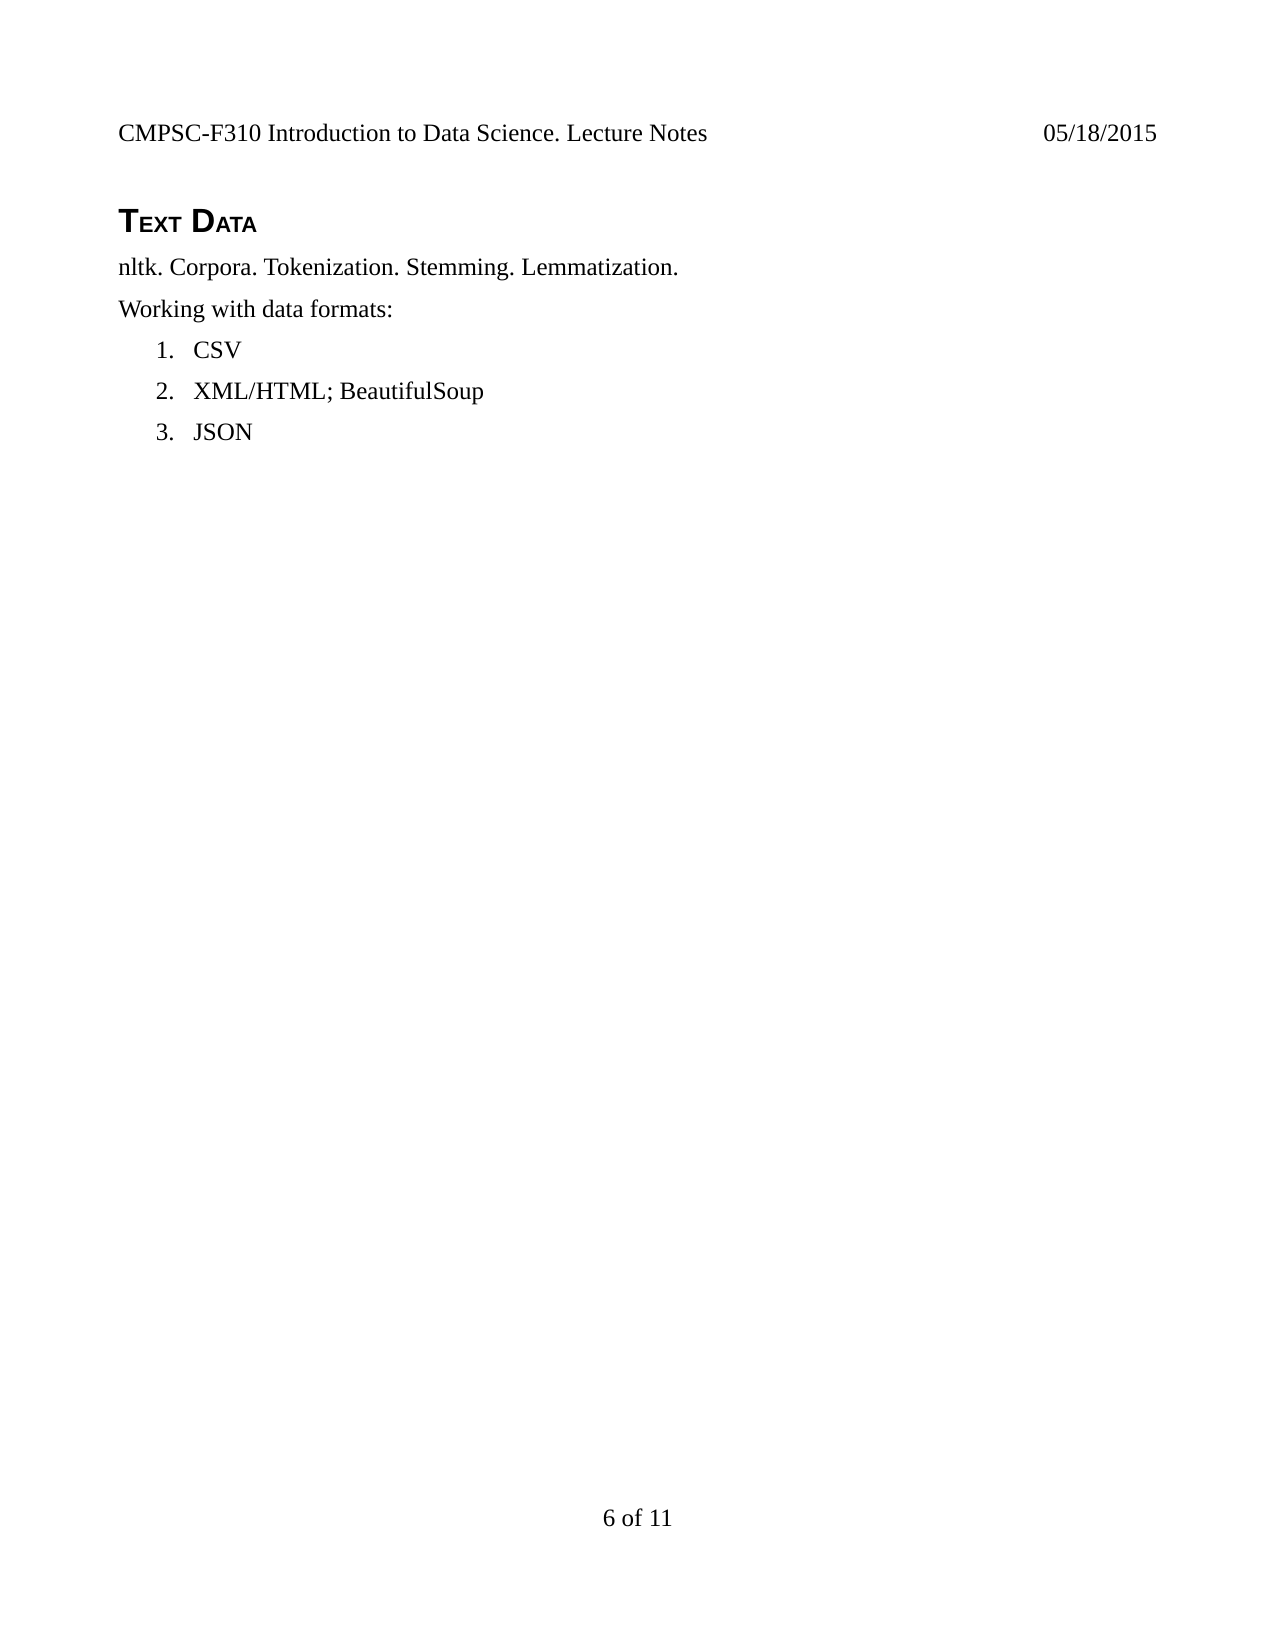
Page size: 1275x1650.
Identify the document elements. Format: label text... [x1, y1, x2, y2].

list XML/HTML; BeautifulSoup [156, 376, 1157, 405]
text Working with data formats: [118, 294, 1157, 322]
list CSV [156, 335, 1157, 364]
subtitle Text Data [118, 201, 1157, 240]
list JSON [156, 417, 1157, 446]
text nltk. Corpora. Tokenization. Stemming. Lemmatization. [118, 252, 1157, 281]
